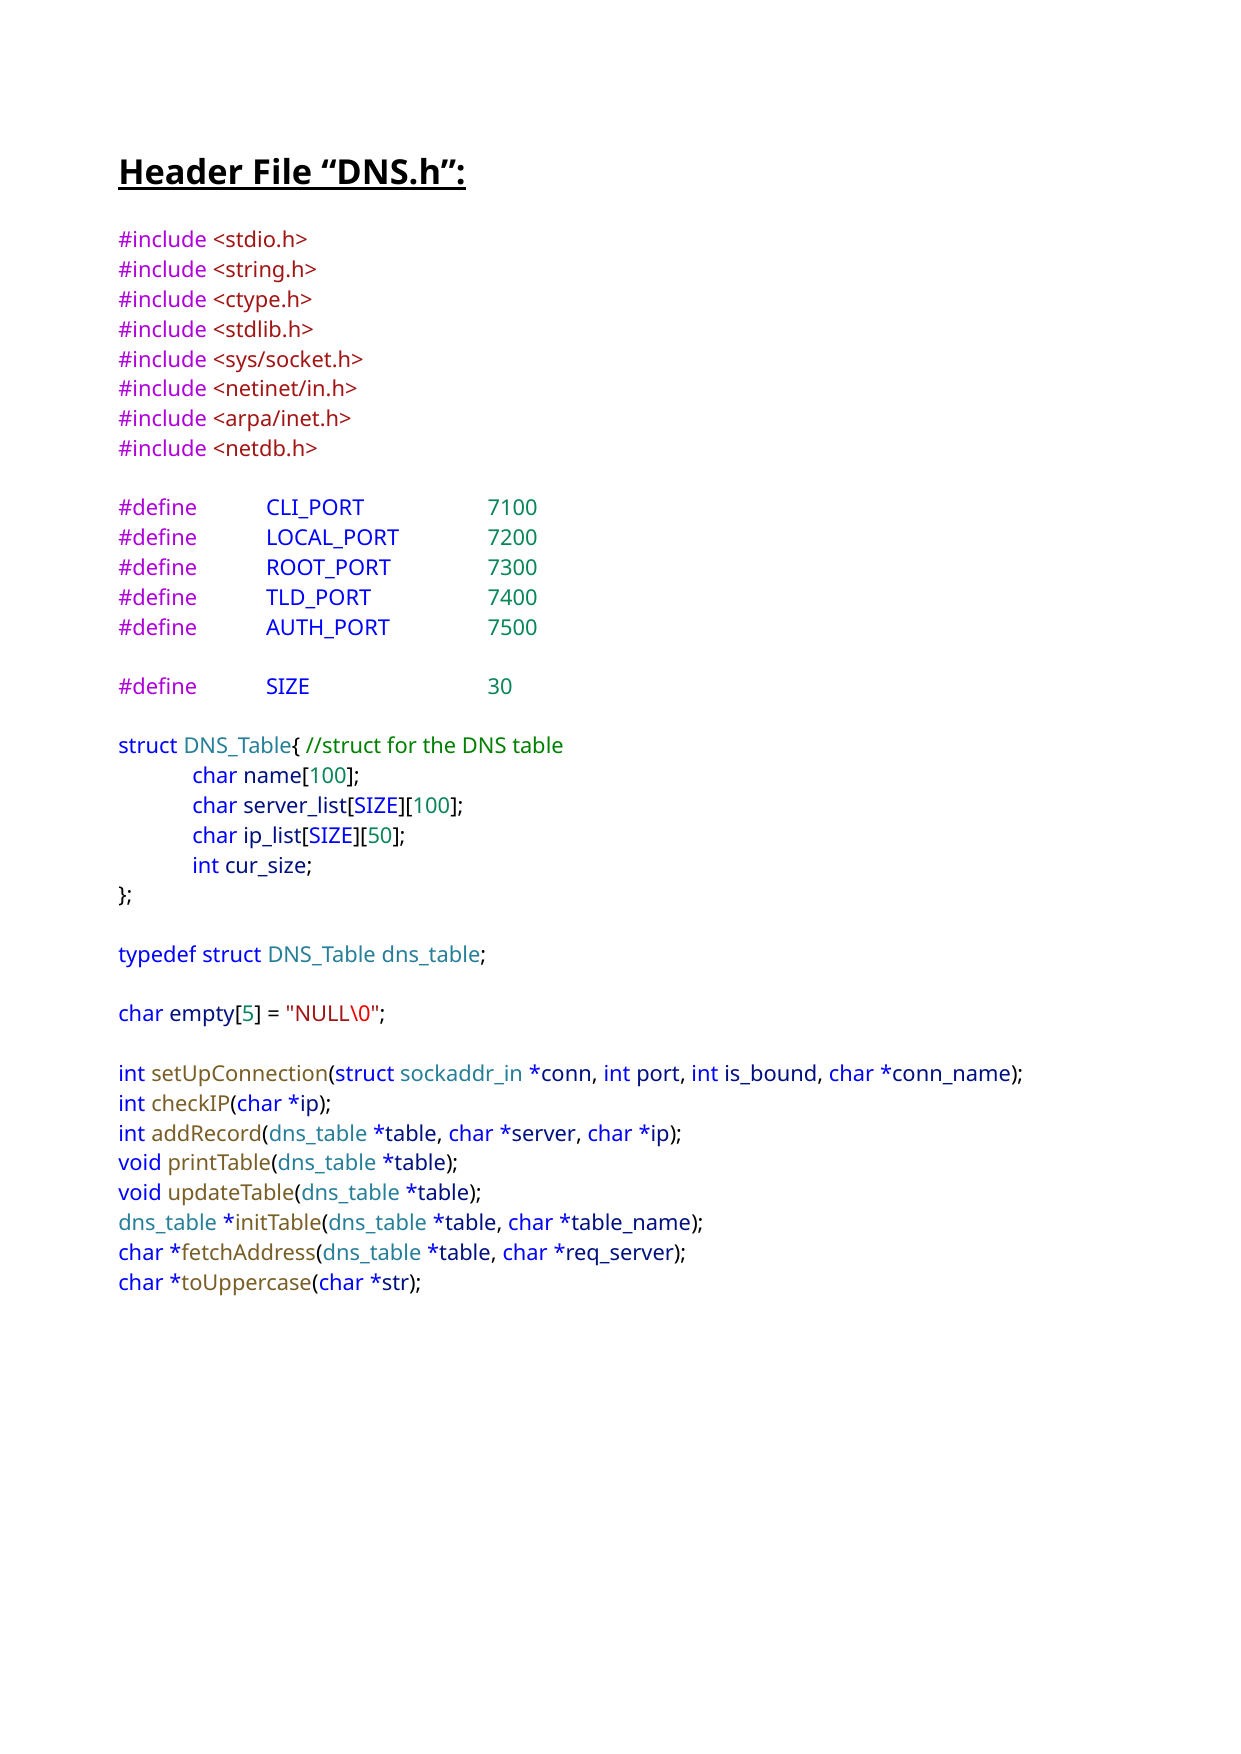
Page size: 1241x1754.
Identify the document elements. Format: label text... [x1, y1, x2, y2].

text typedef struct DNS_Table dns_table; [118, 939, 1122, 969]
text #include <arpa/inet.h> [118, 403, 1122, 433]
text #include <string.h> [118, 254, 1122, 284]
text }; [118, 879, 1122, 909]
text #define AUTH_PORT 7500 [118, 612, 1122, 641]
text int addRecord(dns_table *table, char *server, char *ip); [118, 1117, 1122, 1147]
text #define ROOT_PORT 7300 [118, 552, 1122, 582]
text #define SIZE 30 [118, 671, 1122, 701]
text int cur_size; [192, 850, 1122, 879]
text int checkIP(char *ip); [118, 1088, 1122, 1117]
text struct DNS_Table{ //struct for the DNS table [118, 731, 1122, 760]
text #include <netinet/in.h> [118, 373, 1122, 403]
text int setUpConnection(struct sockaddr_in *conn, int port, int is_bound, char *conn_name); [118, 1058, 1122, 1088]
text #include <ctype.h> [118, 284, 1122, 314]
text #include <stdio.h> [118, 224, 1122, 254]
text #include <netdb.h> [118, 433, 1122, 463]
text char empty[5] = "NULL\0"; [118, 998, 1122, 1028]
text #define LOCAL_PORT 7200 [118, 522, 1122, 552]
text char *toUppercase(char *str); [118, 1266, 1122, 1296]
text #include <sys/socket.h> [118, 343, 1122, 373]
text #define CLI_PORT 7100 [118, 492, 1122, 522]
text char *fetchAddress(dns_table *table, char *req_server); [118, 1237, 1122, 1266]
text char server_list[SIZE][100]; [192, 790, 1122, 820]
text Header File “DNS.h”: [118, 148, 1122, 195]
text char name[100]; [192, 760, 1122, 790]
text char ip_list[SIZE][50]; [192, 820, 1122, 850]
text #include <stdlib.h> [118, 314, 1122, 343]
text void printTable(dns_table *table); [118, 1147, 1122, 1177]
text void updateTable(dns_table *table); [118, 1177, 1122, 1207]
text #define TLD_PORT 7400 [118, 582, 1122, 612]
text dns_table *initTable(dns_table *table, char *table_name); [118, 1207, 1122, 1237]
